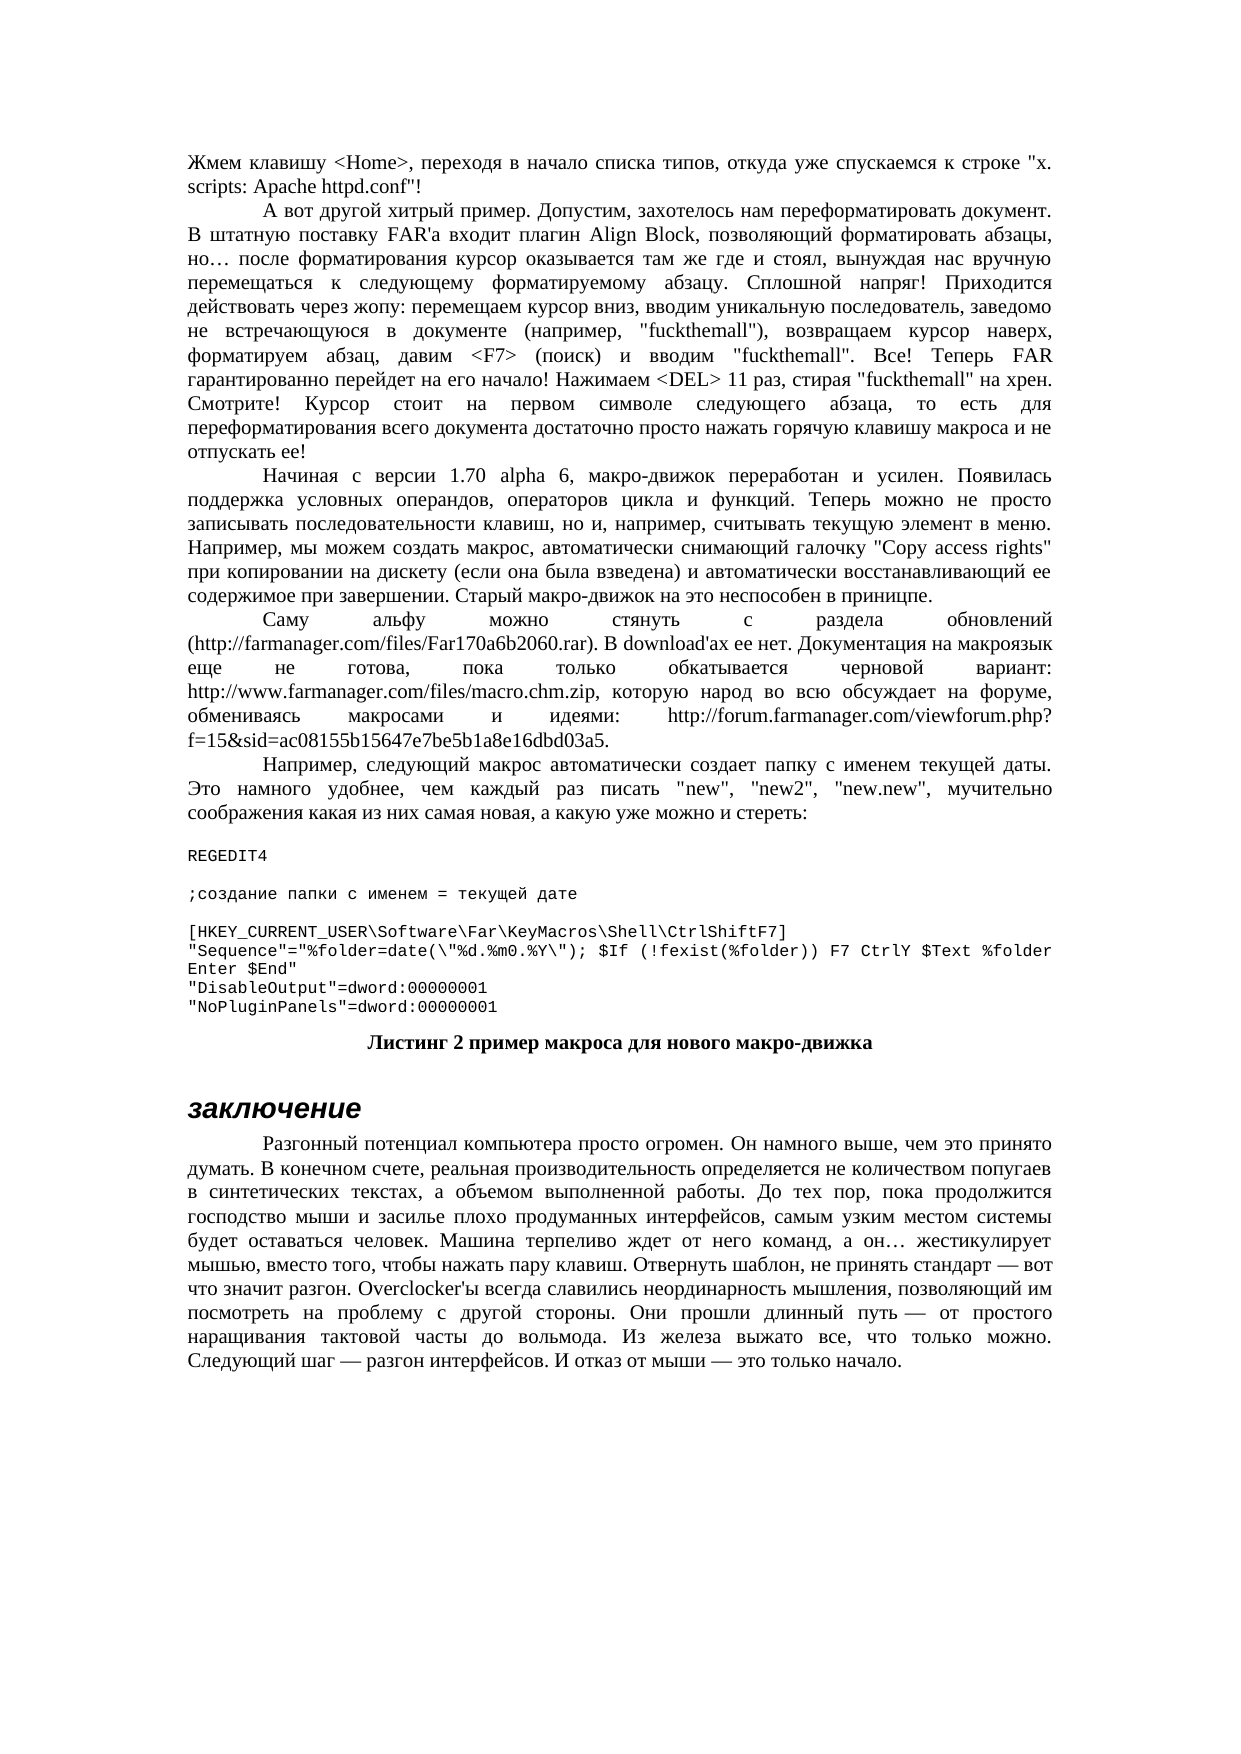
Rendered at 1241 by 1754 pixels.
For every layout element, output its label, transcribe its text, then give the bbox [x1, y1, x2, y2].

text "Sequence"="%folder=date(\"%d.%m0.%Y\"); $If (!fexist(%folder)) F7 CtrlY $Text %folder Enter $End" [187, 942, 1053, 980]
text Например, следующий макрос автоматически создает папку с именем текущей даты. Это намного удобнее, чем каждый раз писать "new", "new2", "new.new", мучительно соображения какая из них самая новая, а какую уже можно и стереть: [187, 752, 1053, 824]
text "DisableOutput"=dword:00000001 [187, 980, 1053, 999]
text Начиная с версии 1.70 alpha 6, макро-движок переработан и усилен. Появилась поддержка условных операндов, операторов цикла и функций. Теперь можно не просто записывать последовательности клавиш, но и, например, считывать текущую элемент в меню. Например, мы можем создать макрос, автоматически снимающий галочку "Copy access rights" при копировании на дискету (если она была взведена) и автоматически восстанавливающий ее содержимое при завершении. Старый макро-движок на это неспособен в приницпе. [187, 463, 1053, 607]
text А вот другой хитрый пример. Допустим, захотелось нам переформатировать документ. В штатную поставку FAR'а входит плагин Align Block, позволяющий форматировать абзацы, но… после форматирования курсор оказывается там же где и стоял, вынуждая нас вручную перемещаться к следующему форматируемому абзацу. Сплошной напряг! Приходится действовать через жопу: перемещаем курсор вниз, вводим уникальную последователь, заведомо не встречающуюся в документе (например, "fuckthemall"), возвращаем курсор наверх, форматируем абзац, давим <F7> (поиск) и вводим "fuckthemall". Все! Теперь FAR гарантированно перейдет на его начало! Нажимаем <DEL> 11 раз, стирая "fuckthemall" на хрен. Смотрите! Курсор стоит на первом символе следующего абзаца, то есть для переформатирования всего документа достаточно просто нажать горячую клавишу макроса и не отпускать ее! [187, 198, 1053, 463]
text Листинг 2 пример макроса для нового макро-движка [187, 1030, 1053, 1054]
text Жмем клавишу <Home>, переходя в начало списка типов, откуда уже спускаемся к строке "x. scripts: Apache httpd.conf"! [187, 150, 1053, 198]
text "NoPluginPanels"=dword:00000001 [187, 999, 1053, 1017]
text Саму альфу можно стянуть с раздела обновлений (http://farmanager.com/files/Far170a6b2060.rar). В download'ах ее нет. Документация на макроязык еще не готова, пока только обкатывается черновой вариант: http://www.farmanager.com/files/macro.chm.zip, которую народ во всю обсуждает на форуме, обмениваясь макросами и идеями: http://forum.farmanager.com/viewforum.php?f=15&sid=ac08155b15647e7be5b1a8e16dbd03a5. [187, 607, 1053, 752]
text REGEDIT4 [187, 848, 1053, 867]
text [HKEY_CURRENT_USER\Software\Far\KeyMacros\Shell\CtrlShiftF7] [187, 923, 1053, 942]
text ;создание папки с именем = текущей дате [187, 886, 1053, 904]
subtitle заключение [187, 1092, 1053, 1125]
text Разгонный потенциал компьютера просто огромен. Он намного выше, чем это принято думать. В конечном счете, реальная производительность определяется не количеством попугаев в синтетических текстах, а объемом выполненной работы. До тех пор, пока продолжится господство мыши и засилье плохо продуманных интерфейсов, самым узким местом системы будет оставаться человек. Машина терпеливо ждет от него команд, а он… жестикулирует мышью, вместо того, чтобы нажать пару клавиш. Отвернуть шаблон, не принять стандарт — вот что значит разгон. Overclocker'ы всегда славились неординарность мышления, позволяющий им посмотреть на проблему с другой стороны. Они прошли длинный путь — от простого наращивания тактовой часты до вольмода. Из железа выжато все, что только можно. Следующий шаг — разгон интерфейсов. И отказ от мыши — это только начало. [187, 1131, 1053, 1372]
